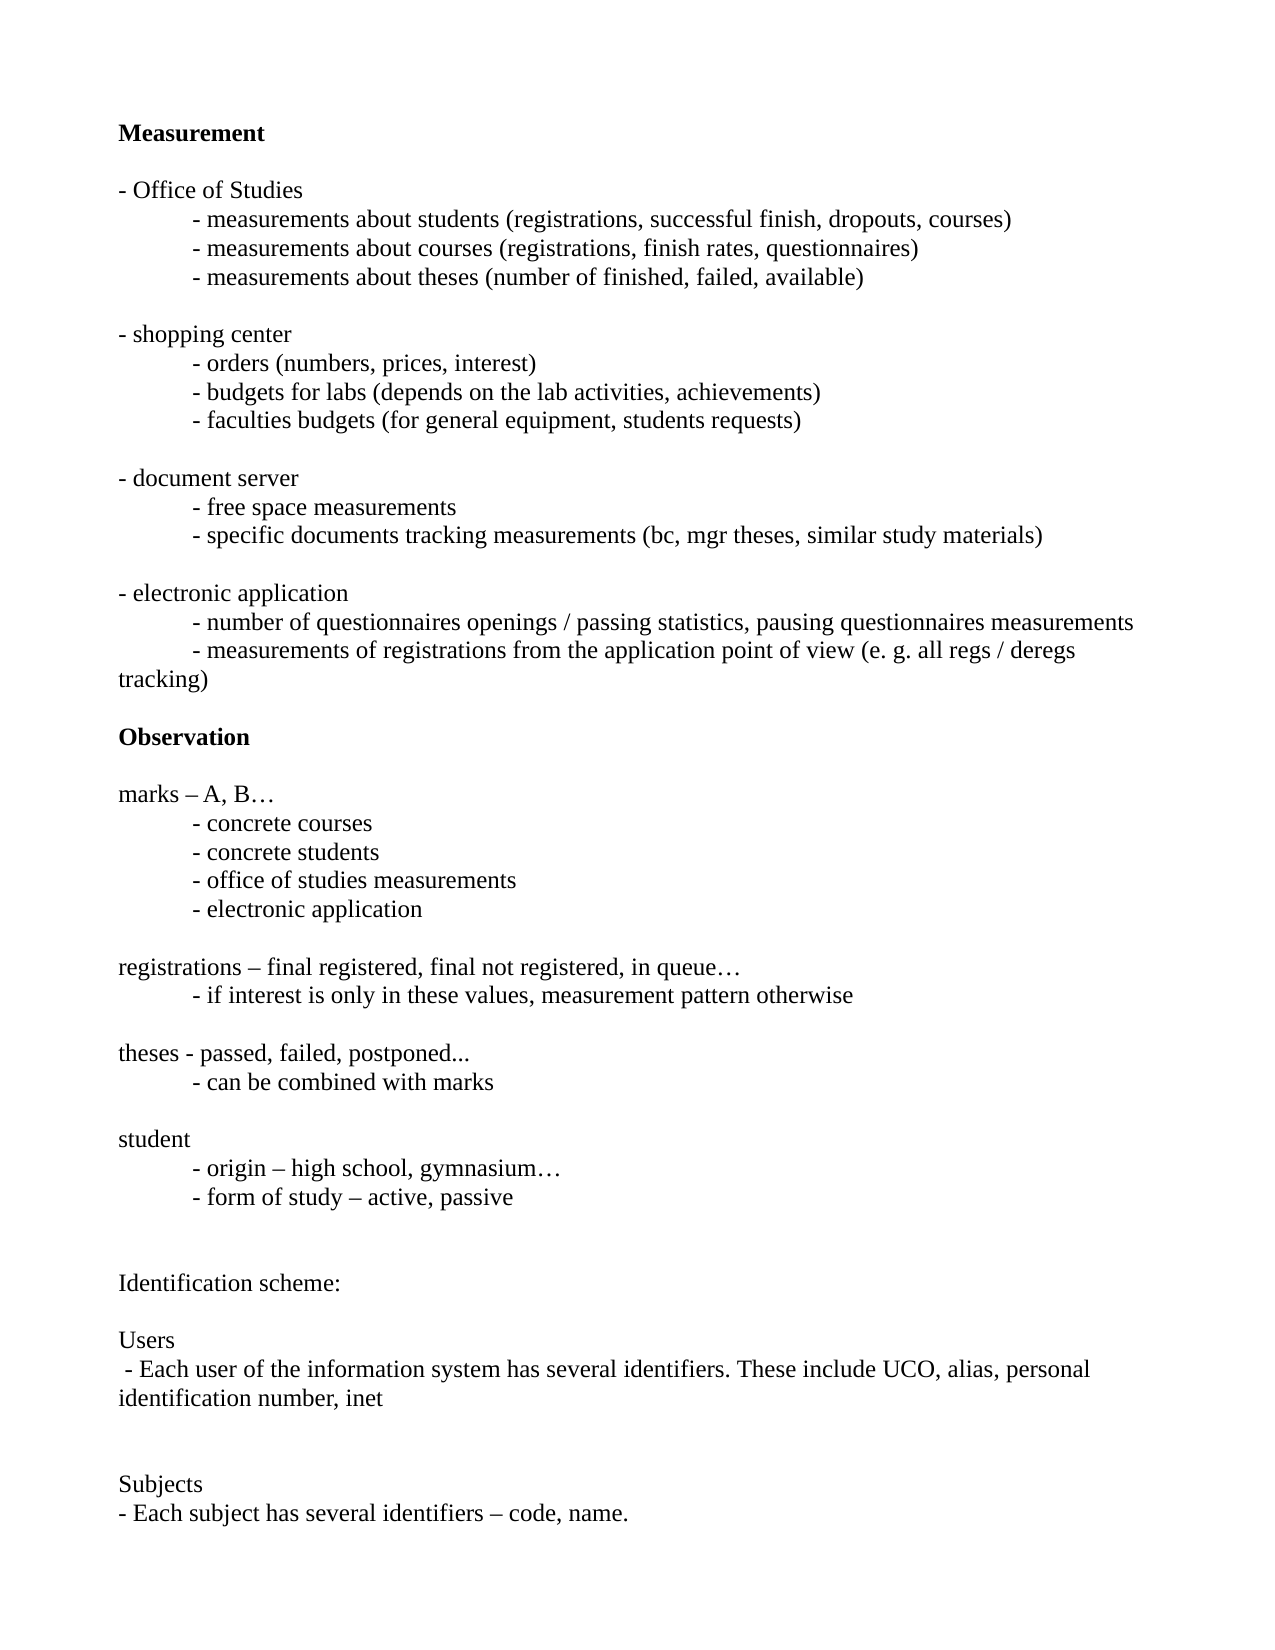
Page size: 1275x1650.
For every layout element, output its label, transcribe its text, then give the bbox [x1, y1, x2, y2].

text theses - passed, failed, postponed... [118, 1038, 1157, 1067]
text - measurements about theses (number of finished, failed, available) [118, 262, 1157, 291]
text Users [118, 1326, 1157, 1354]
text Identification scheme: [118, 1268, 1157, 1297]
text - if interest is only in these values, measurement pattern otherwise [118, 981, 1157, 1009]
text - faculties budgets (for general equipment, students requests) [118, 406, 1157, 434]
text marks – A, B… [118, 779, 1157, 808]
text - office of studies measurements [118, 866, 1157, 894]
text - measurements of registrations from the application point of view (e. g. all regs / deregs tracking) [118, 636, 1157, 693]
text - measurements about courses (registrations, finish rates, questionnaires) [118, 233, 1157, 262]
text Observation [118, 722, 1157, 751]
text - Each user of the information system has several identifiers. These include UCO, alias, personal identification number, inet [118, 1354, 1157, 1412]
text - orders (numbers, prices, interest) [118, 348, 1157, 377]
text Measurement [118, 118, 1157, 147]
text - concrete courses [118, 808, 1157, 837]
text - electronic application [118, 894, 1157, 923]
text registrations – final registered, final not registered, in queue… [118, 952, 1157, 981]
text - shopping center [118, 319, 1157, 348]
text - concrete students [118, 837, 1157, 866]
text - origin – high school, gymnasium… [118, 1153, 1157, 1182]
text - Office of Studies [118, 176, 1157, 204]
text - free space measurements [118, 492, 1157, 521]
text - specific documents tracking measurements (bc, mgr theses, similar study materials) [118, 521, 1157, 549]
text - form of study – active, passive [118, 1182, 1157, 1211]
text - Each subject has several identifiers – code, name. [118, 1498, 1157, 1527]
text - can be combined with marks [118, 1067, 1157, 1096]
text student [118, 1124, 1157, 1153]
text Subjects [118, 1469, 1157, 1498]
text - measurements about students (registrations, successful finish, dropouts, courses) [118, 204, 1157, 233]
text - document server [118, 463, 1157, 492]
text - electronic application [118, 578, 1157, 607]
text - budgets for labs (depends on the lab activities, achievements) [118, 377, 1157, 406]
text - number of questionnaires openings / passing statistics, pausing questionnaires measurements [118, 607, 1157, 636]
